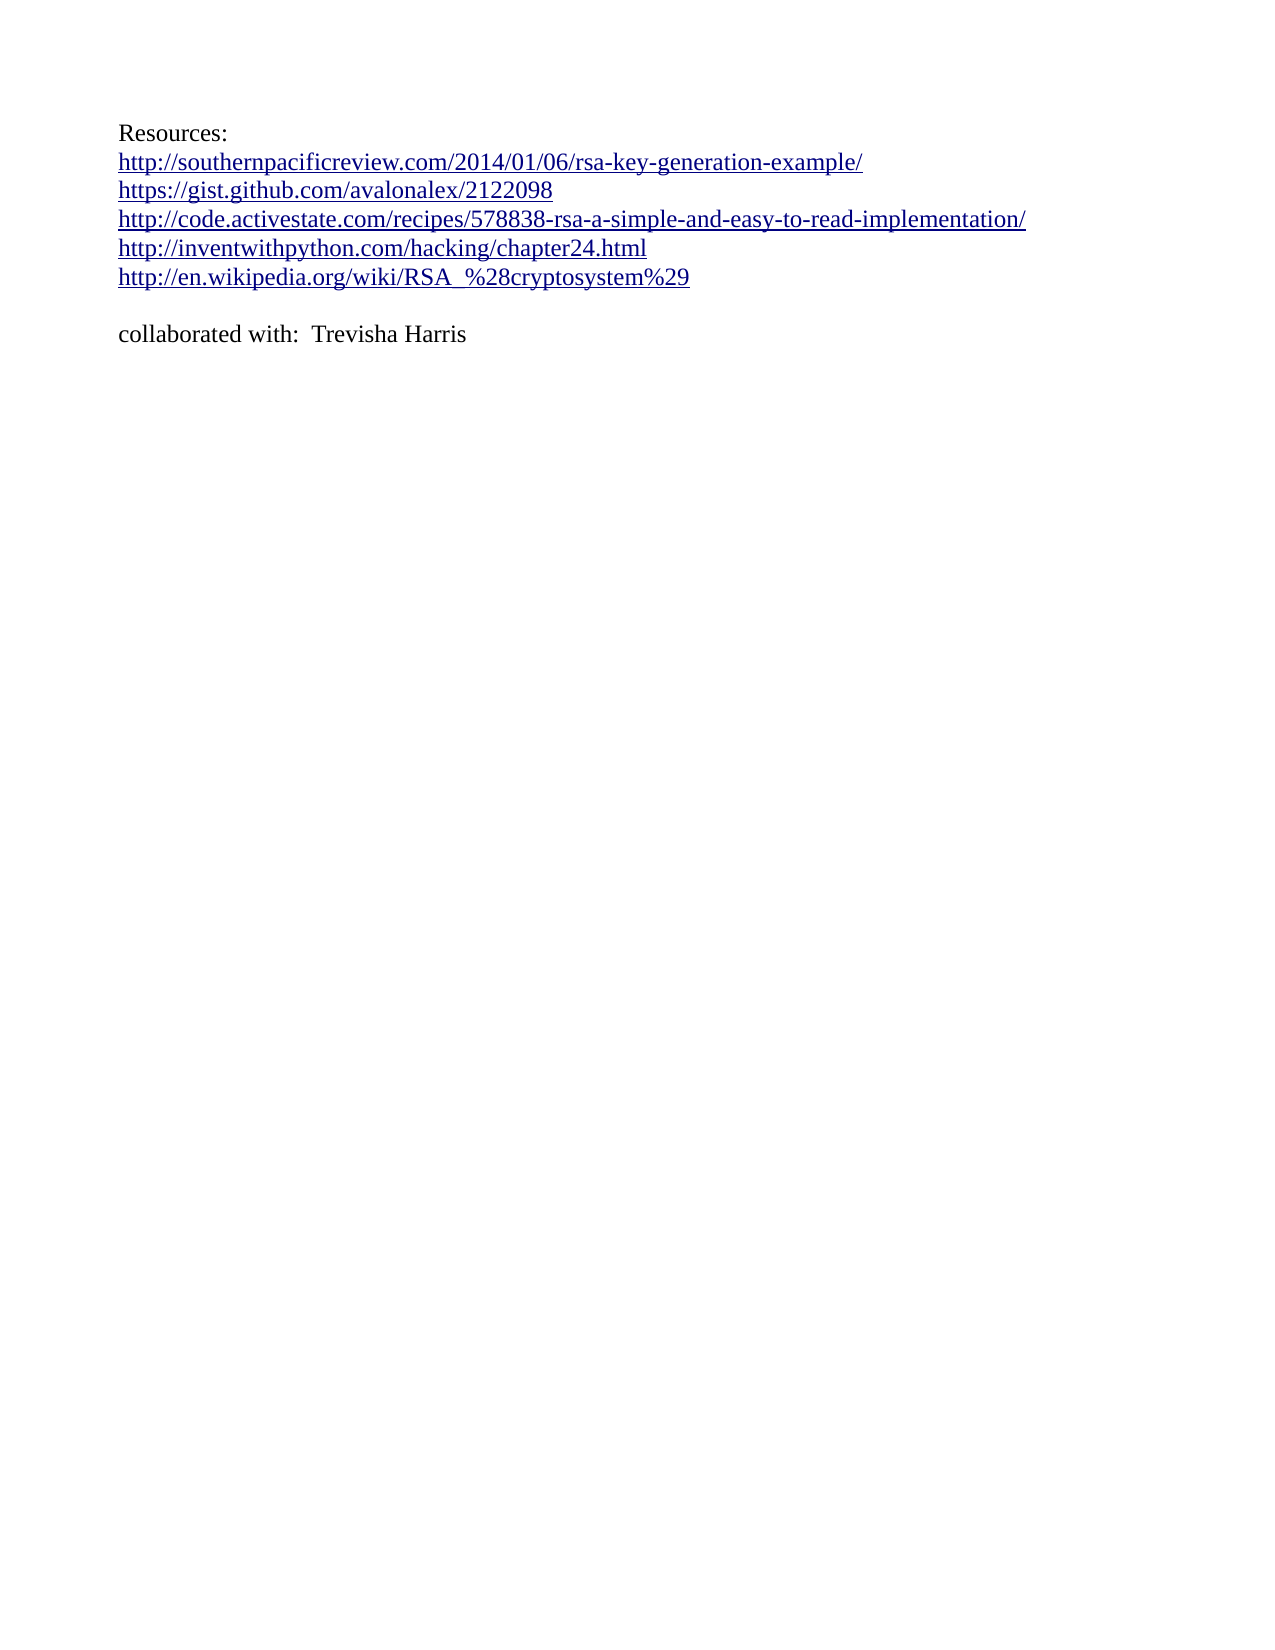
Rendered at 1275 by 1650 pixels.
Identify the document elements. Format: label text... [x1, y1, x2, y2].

text https://gist.github.com/avalonalex/2122098 [118, 176, 1157, 204]
text http://code.activestate.com/recipes/578838-rsa-a-simple-and-easy-to-read-implementation/ [118, 204, 1157, 233]
text collaborated with: Trevisha Harris [118, 319, 1157, 348]
text http://en.wikipedia.org/wiki/RSA_%28cryptosystem%29 [118, 262, 1157, 291]
text http://southernpacificreview.com/2014/01/06/rsa-key-generation-example/ [118, 147, 1157, 176]
text http://inventwithpython.com/hacking/chapter24.html [118, 233, 1157, 262]
text Resources: [118, 118, 1157, 147]
